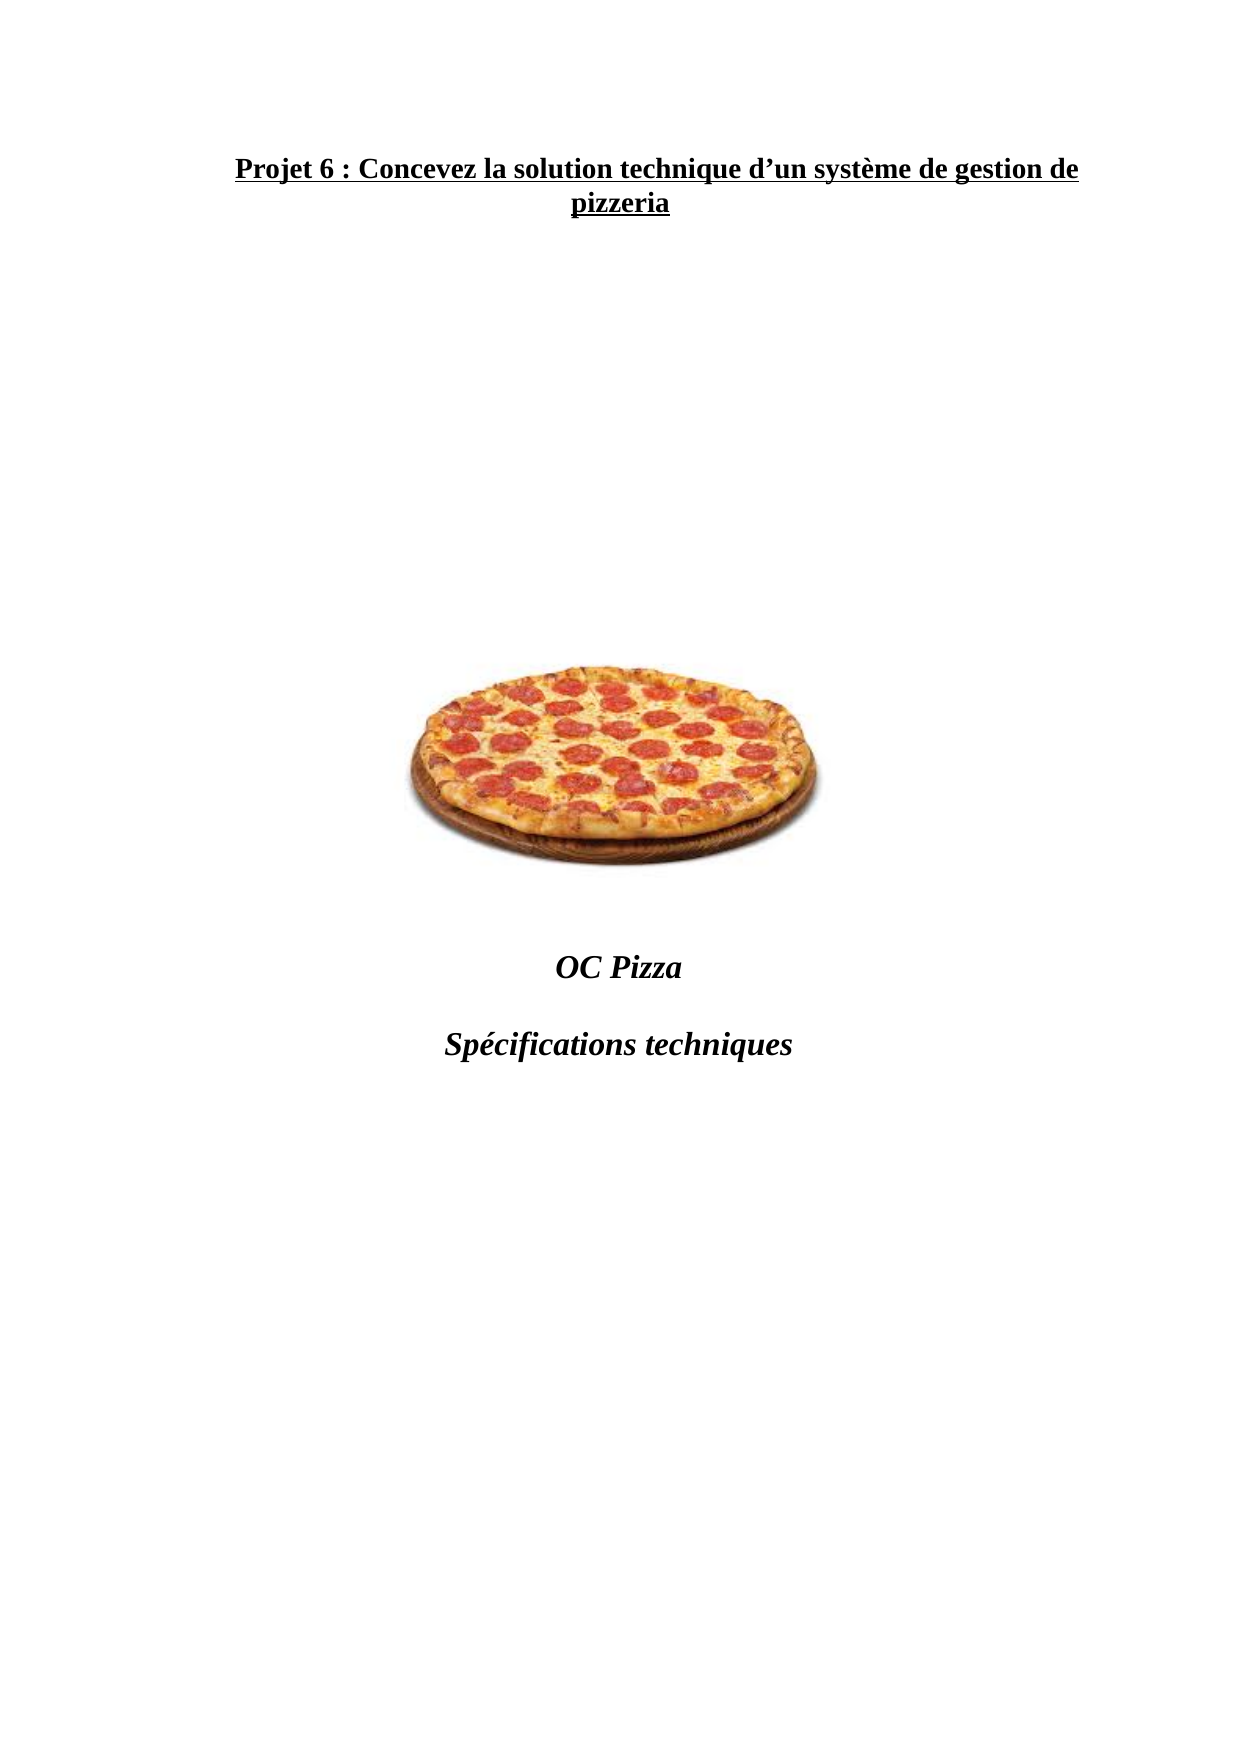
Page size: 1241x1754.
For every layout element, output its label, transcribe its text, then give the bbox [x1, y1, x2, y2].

text Projet 6 : Concevez la solution technique d’un système de gestion de pizzeria [118, 152, 1122, 219]
text OC Pizza [118, 947, 1122, 985]
picture [367, 639, 862, 889]
text Spécifications techniques [118, 1024, 1122, 1062]
